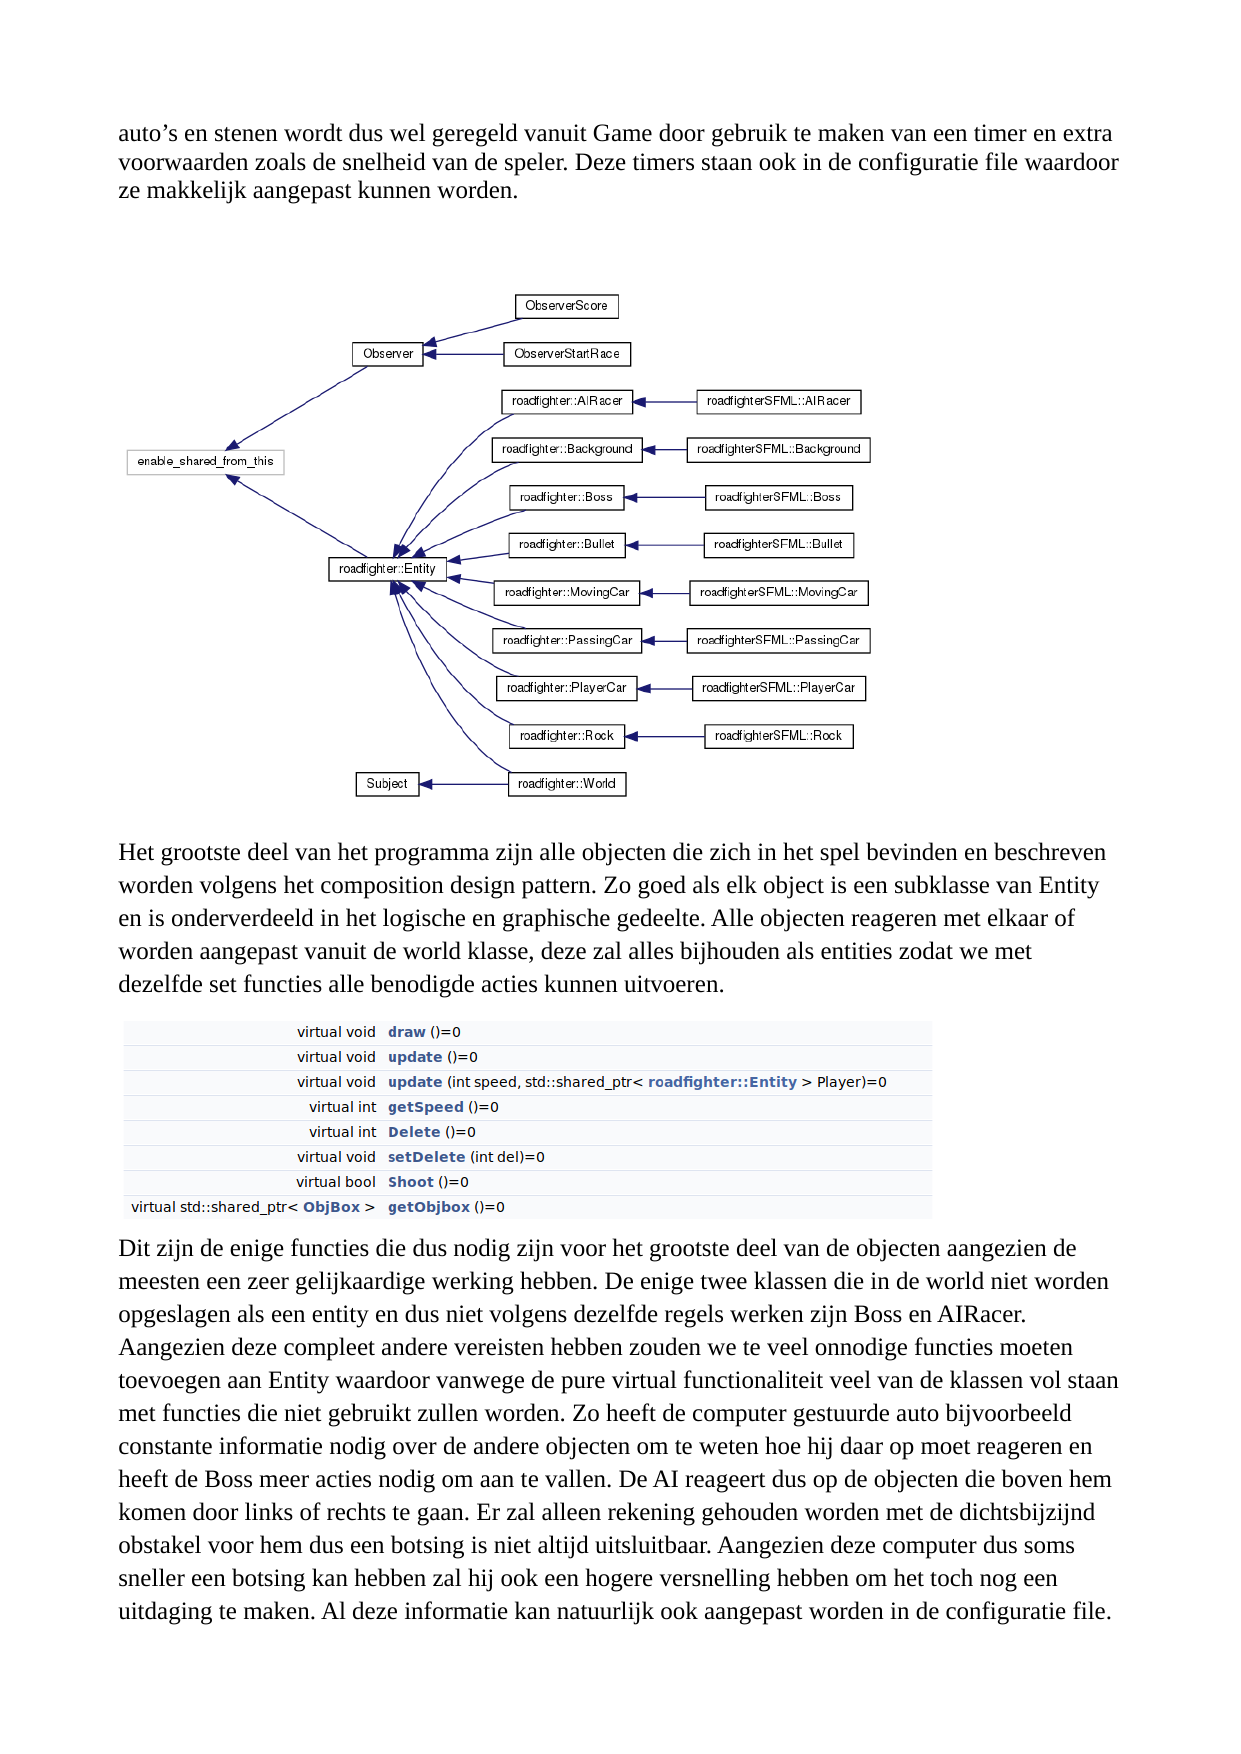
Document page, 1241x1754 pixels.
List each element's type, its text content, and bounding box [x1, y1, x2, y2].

text Het grootste deel van het programma zijn alle objecten die zich in het spel bevinden en beschreven worden volgens het composition design pattern. Zo goed als elk object is een subklasse van Entity en is onderverdeeld in het logische en graphische gedeelte. Alle objecten reageren met elkaar of worden aangepast vanuit de world klasse, deze zal alles bijhouden als entities zodat we met dezelfde set functies alle benodigde acties kunnen uitvoeren. [118, 837, 1122, 998]
text Dit zijn de enige functies die dus nodig zijn voor het grootste deel van de objecten aangezien de meesten een zeer gelijkaardige werking hebben. De enige twee klassen die in de world niet worden opgeslagen als een entity en dus niet volgens dezelfde regels werken zijn Boss en AIRacer. Aangezien deze compleet andere vereisten hebben zouden we te veel onnodige functies moeten toevoegen aan Entity waardoor vanwege de pure virtual functionaliteit veel van de klassen vol staan met functies die niet gebruikt zullen worden. Zo heeft de computer gestuurde auto bijvoorbeeld constante informatie nodig over de andere objecten om te weten hoe hij daar op moet reageren en heeft de Boss meer acties nodig om aan te vallen. De AI reageert dus op de objecten die boven hem komen door links of rechts te gaan. Er zal alleen rekening gehouden worden met de dichtsbijzijnd obstakel voor hem dus een botsing is niet altijd uitsluitbaar. Aangezien deze computer dus soms sneller een botsing kan hebben zal hij ook een hogere versnelling hebben om het toch nog een uitdaging te maken. Al deze informatie kan natuurlijk ook aangepast worden in de configuratie file. [118, 1233, 1122, 1625]
picture [117, 283, 917, 807]
text auto’s en stenen wordt dus wel geregeld vanuit Game door gebruik te maken van een timer en extra voorwaarden zoals de snelheid van de speler. Deze timers staan ook in de configuratie file waardoor ze makkelijk aangepast kunnen worden. [118, 118, 1122, 204]
picture [123, 1020, 933, 1220]
